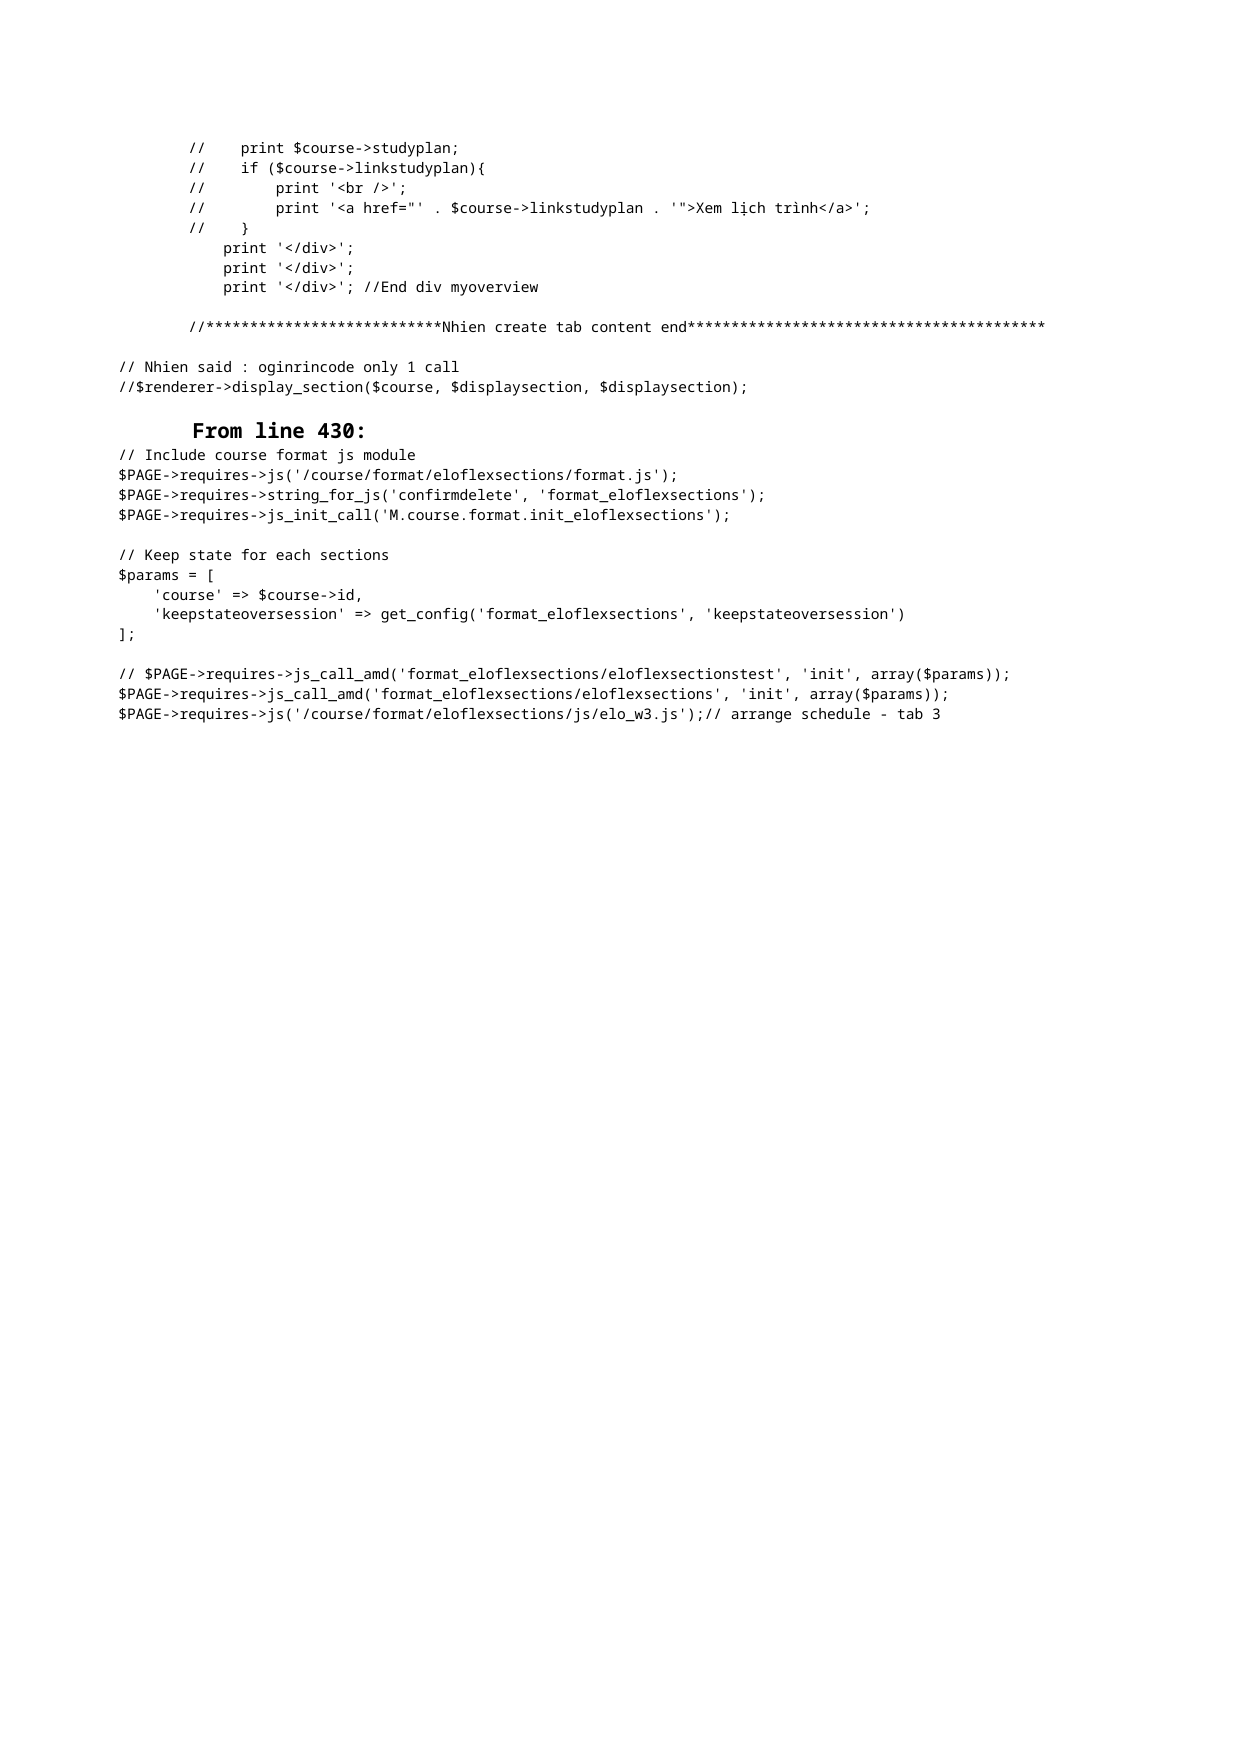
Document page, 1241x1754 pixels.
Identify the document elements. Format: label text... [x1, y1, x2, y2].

text //***************************Nhien create tab content end***************************************** [118, 317, 1122, 337]
text $PAGE->requires->js_init_call('M.course.format.init_eloflexsections'); [118, 505, 1122, 524]
text print '</div>'; //End div myoverview [118, 277, 1122, 297]
text // $PAGE->requires->js_call_amd('format_eloflexsections/eloflexsectionstest', 'init', array($params)); [118, 664, 1122, 684]
text ]; [118, 624, 1122, 644]
text 'keepstateoversession' => get_config('format_eloflexsections', 'keepstateoversession') [118, 604, 1122, 624]
text // print '<br />'; [118, 178, 1122, 198]
text print '</div>'; [118, 237, 1122, 257]
text // print $course->studyplan; [118, 138, 1122, 158]
text $params = [ [118, 564, 1122, 584]
text // if ($course->linkstudyplan){ [118, 158, 1122, 178]
text print '</div>'; [118, 257, 1122, 277]
text //$renderer->display_section($course, $displaysection, $displaysection); [118, 377, 1122, 397]
text // print '<a href="' . $course->linkstudyplan . '">Xem lịch trình</a>'; [118, 198, 1122, 218]
text // Include course format js module [118, 445, 1122, 465]
text $PAGE->requires->js_call_amd('format_eloflexsections/eloflexsections', 'init', array($params)); [118, 684, 1122, 704]
text 'course' => $course->id, [118, 584, 1122, 604]
text $PAGE->requires->js('/course/format/eloflexsections/format.js'); [118, 465, 1122, 485]
text // Nhien said : oginrincode only 1 call [118, 357, 1122, 377]
text $PAGE->requires->string_for_js('confirmdelete', 'format_eloflexsections'); [118, 485, 1122, 505]
text // Keep state for each sections [118, 544, 1122, 564]
text From line 430: [118, 417, 1122, 445]
text $PAGE->requires->js('/course/format/eloflexsections/js/elo_w3.js');// arrange schedule - tab 3 [118, 704, 1122, 723]
text // } [118, 218, 1122, 237]
